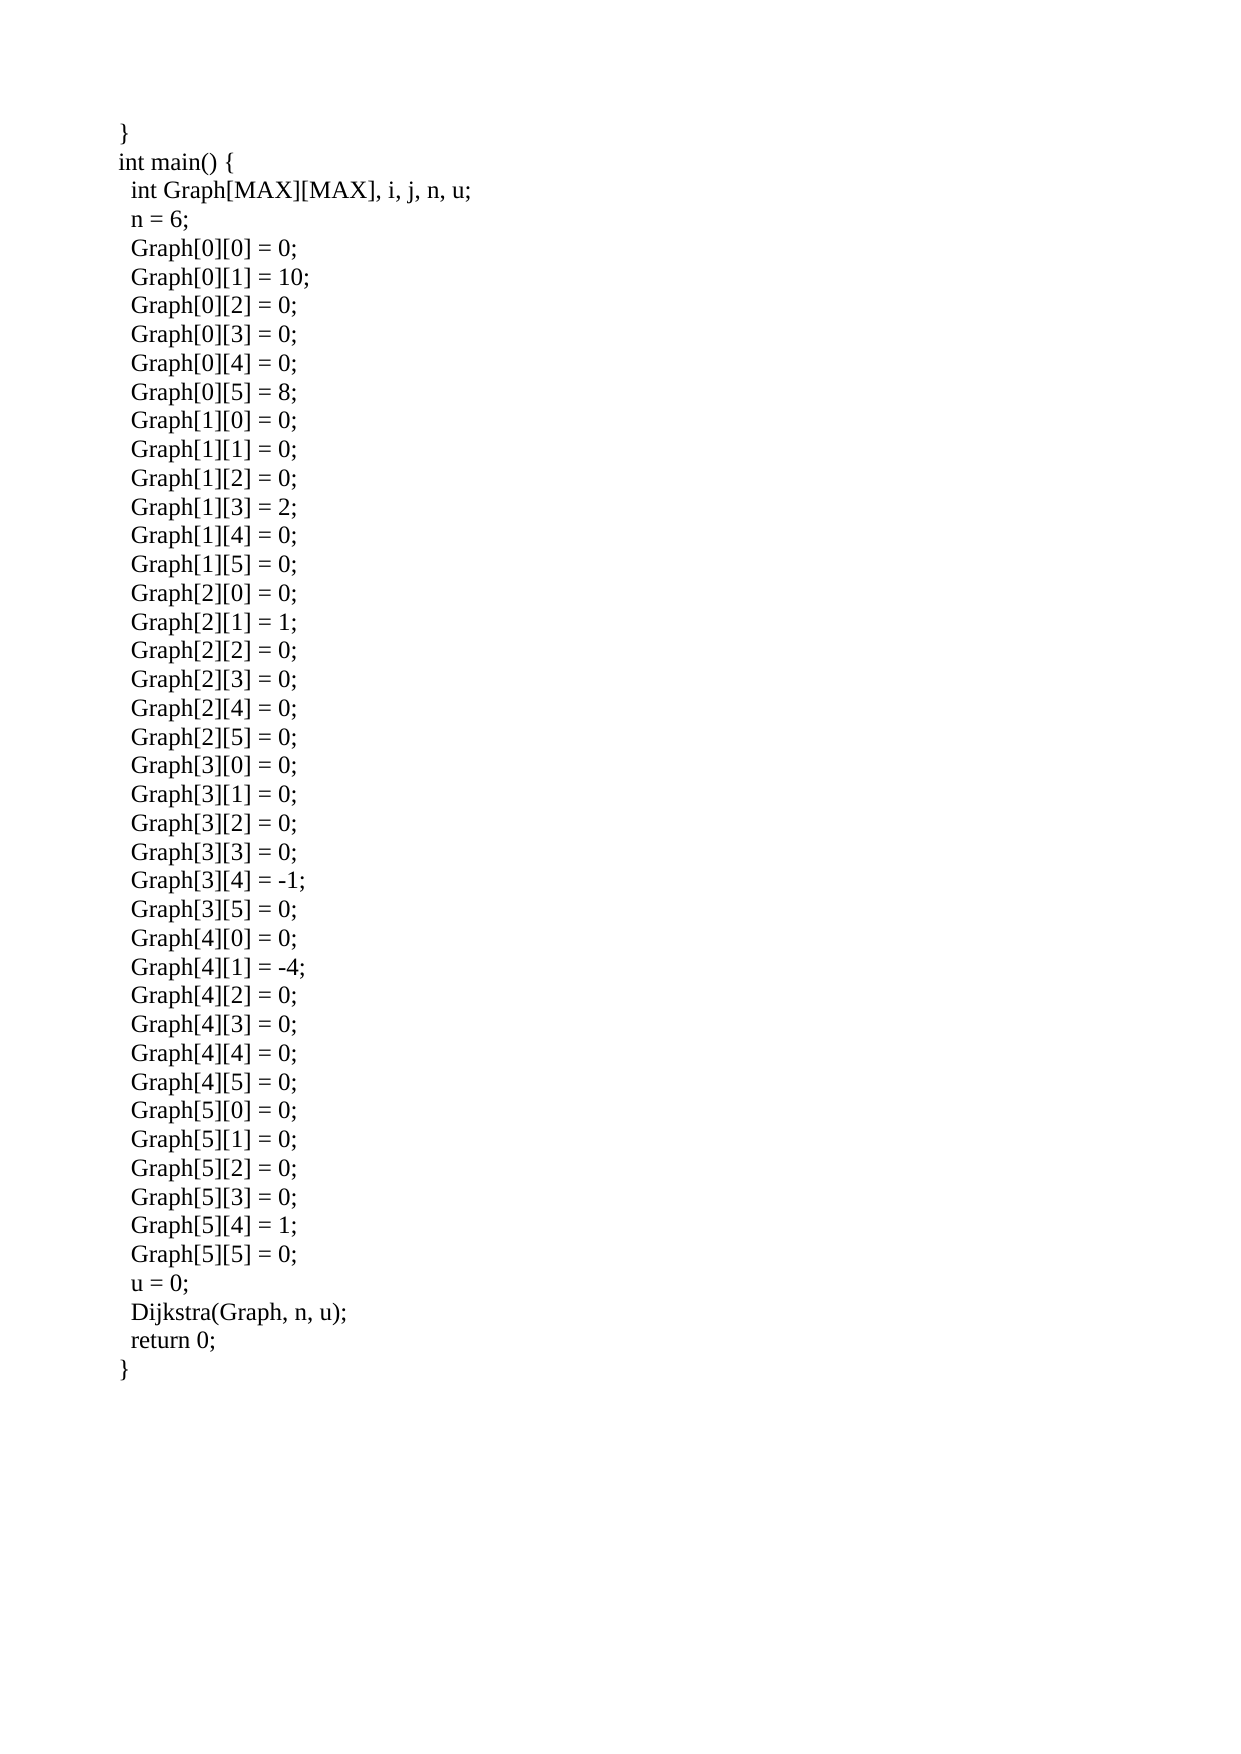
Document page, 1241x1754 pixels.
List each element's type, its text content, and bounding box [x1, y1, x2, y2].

text Graph[2][4] = 0; [118, 693, 1122, 722]
text Graph[0][0] = 0; [118, 233, 1122, 262]
text int Graph[MAX][MAX], i, j, n, u; [118, 176, 1122, 204]
text Graph[0][2] = 0; [118, 291, 1122, 319]
text return 0; [118, 1326, 1122, 1354]
text Graph[3][3] = 0; [118, 837, 1122, 866]
text Graph[2][5] = 0; [118, 722, 1122, 751]
text u = 0; [118, 1268, 1122, 1297]
text Graph[3][4] = -1; [118, 866, 1122, 894]
text Graph[4][1] = -4; [118, 952, 1122, 981]
text Graph[0][5] = 8; [118, 377, 1122, 406]
text Dijkstra(Graph, n, u); [118, 1297, 1122, 1326]
text Graph[1][0] = 0; [118, 406, 1122, 434]
text Graph[3][1] = 0; [118, 779, 1122, 808]
text Graph[3][5] = 0; [118, 894, 1122, 923]
text Graph[0][4] = 0; [118, 348, 1122, 377]
text Graph[4][5] = 0; [118, 1067, 1122, 1096]
text Graph[5][1] = 0; [118, 1124, 1122, 1153]
text Graph[4][2] = 0; [118, 981, 1122, 1009]
text Graph[1][4] = 0; [118, 521, 1122, 549]
text Graph[1][5] = 0; [118, 549, 1122, 578]
text Graph[3][2] = 0; [118, 808, 1122, 837]
text } [118, 1354, 1122, 1383]
text Graph[0][1] = 10; [118, 262, 1122, 291]
text Graph[1][1] = 0; [118, 434, 1122, 463]
text Graph[4][0] = 0; [118, 923, 1122, 952]
text Graph[4][3] = 0; [118, 1009, 1122, 1038]
text } [118, 118, 1122, 147]
text Graph[5][3] = 0; [118, 1182, 1122, 1211]
text Graph[2][1] = 1; [118, 607, 1122, 636]
text Graph[4][4] = 0; [118, 1038, 1122, 1067]
text Graph[1][3] = 2; [118, 492, 1122, 521]
text Graph[3][0] = 0; [118, 751, 1122, 779]
text Graph[1][2] = 0; [118, 463, 1122, 492]
text Graph[5][5] = 0; [118, 1239, 1122, 1268]
text int main() { [118, 147, 1122, 176]
text Graph[5][4] = 1; [118, 1211, 1122, 1239]
text Graph[5][0] = 0; [118, 1096, 1122, 1124]
text n = 6; [118, 204, 1122, 233]
text Graph[2][0] = 0; [118, 578, 1122, 607]
text Graph[5][2] = 0; [118, 1153, 1122, 1182]
text Graph[2][3] = 0; [118, 664, 1122, 693]
text Graph[0][3] = 0; [118, 319, 1122, 348]
text Graph[2][2] = 0; [118, 636, 1122, 664]
